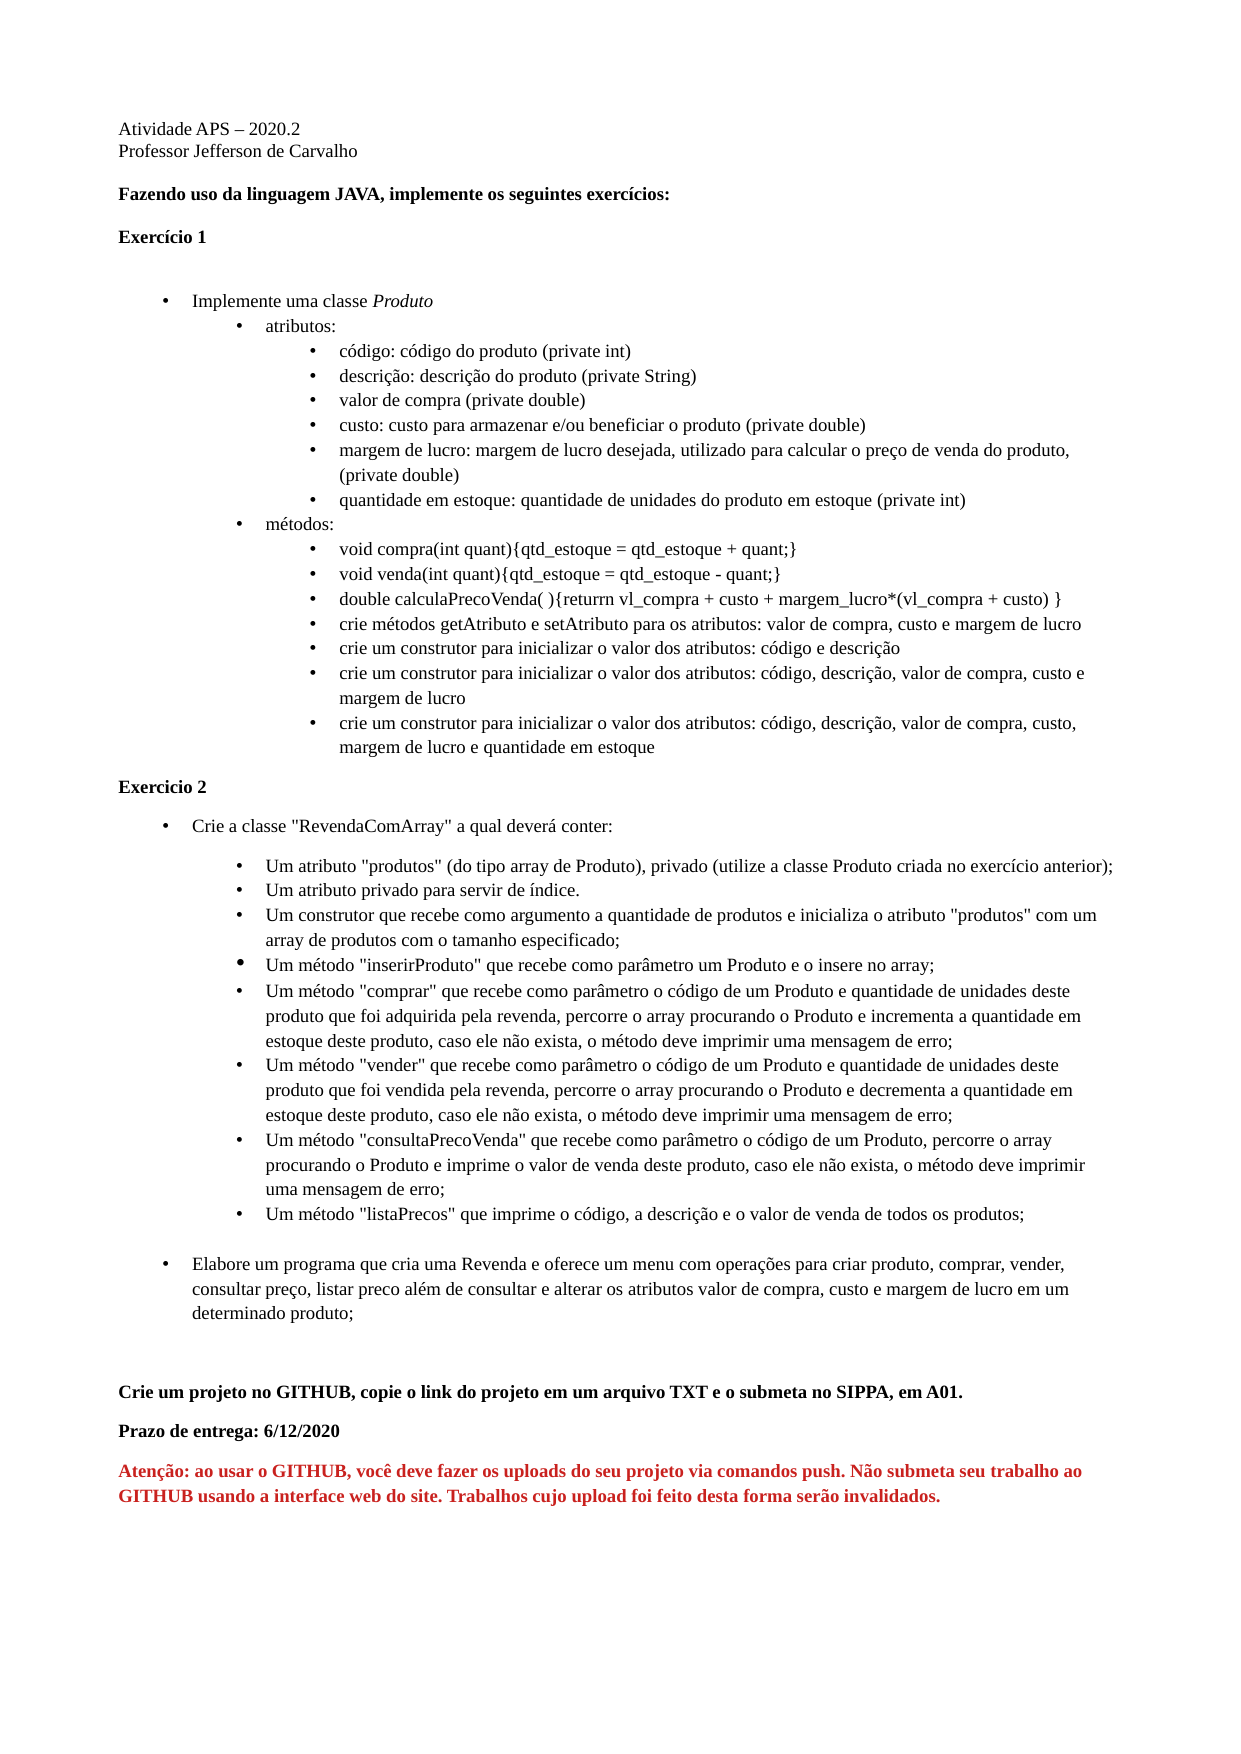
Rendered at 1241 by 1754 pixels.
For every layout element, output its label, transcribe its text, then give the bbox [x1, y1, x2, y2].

text Crie um projeto no GITHUB, copie o link do projeto em um arquivo TXT e o submeta no SIPPA, em A01. [118, 1381, 1122, 1403]
list void venda(int quant){qtd_estoque = qtd_estoque - quant;} [309, 563, 1122, 584]
list Um método "listaPrecos" que imprime o código, a descrição e o valor de venda de todos os produtos; [236, 1203, 1122, 1225]
list valor de compra (private double) [309, 389, 1122, 411]
list margem de lucro: margem de lucro desejada, utilizado para calcular o preço de venda do produto, (private double) [309, 439, 1122, 485]
list quantidade em estoque: quantidade de unidades do produto em estoque (private int) [309, 488, 1122, 510]
list Um construtor que recebe como argumento a quantidade de produtos e inicializa o atributo "produtos" com um array de produtos com o tamanho especificado; [236, 904, 1122, 950]
list crie um construtor para inicializar o valor dos atributos: código, descrição, valor de compra, custo e margem de lucro [309, 662, 1122, 708]
list void compra(int quant){qtd_estoque = qtd_estoque + quant;} [309, 538, 1122, 559]
list Um método "vender" que recebe como parâmetro o código de um Produto e quantidade de unidades deste produto que foi vendida pela revenda, percorre o array procurando o Produto e decrementa a quantidade em estoque deste produto, caso ele não exista, o método deve imprimir uma mensagem de erro; [236, 1054, 1122, 1126]
list Elabore um programa que cria uma Revenda e oferece um menu com operações para criar produto, comprar, vender, consultar preço, listar preco além de consultar e alterar os atributos valor de compra, custo e margem de lucro em um determinado produto; [162, 1253, 1122, 1324]
text Professor Jefferson de Carvalho [118, 140, 1122, 161]
text Atividade APS – 2020.2 [118, 118, 1122, 140]
list crie um construtor para inicializar o valor dos atributos: código, descrição, valor de compra, custo, margem de lucro e quantidade em estoque [309, 712, 1122, 758]
text Fazendo uso da linguagem JAVA, implemente os seguintes exercícios: [118, 183, 1122, 204]
list custo: custo para armazenar e/ou beneficiar o produto (private double) [309, 414, 1122, 436]
list descrição: descrição do produto (private String) [309, 364, 1122, 386]
text Exercício 1 [118, 226, 1122, 272]
list Um atributo "produtos" (do tipo array de Produto), privado (utilize a classe Produto criada no exercício anterior); [236, 854, 1122, 876]
list métodos: [236, 513, 1122, 535]
list double calculaPrecoVenda( ){returrn vl_compra + custo + margem_lucro*(vl_compra + custo) } [309, 588, 1122, 609]
list Um atributo privado para servir de índice. [236, 879, 1122, 901]
list Crie a classe "RevendaComArray" a qual deverá conter: [162, 815, 1122, 837]
list código: código do produto (private int) [309, 340, 1122, 361]
list atributos: [236, 315, 1122, 336]
text Atenção: ao usar o GITHUB, você deve fazer os uploads do seu projeto via comandos push. Não submeta seu trabalho ao GITHUB usando a interface web do site. Trabalhos cujo upload foi feito desta forma serão invalidados. [118, 1460, 1122, 1506]
list crie um construtor para inicializar o valor dos atributos: código e descrição [309, 637, 1122, 659]
list Um método "inserirProduto" que recebe como parâmetro um Produto e o insere no array; [236, 954, 1122, 977]
text Prazo de entrega: 6/12/2020 [118, 1420, 1122, 1442]
list Implemente uma classe Produto [162, 290, 1122, 312]
text Exercicio 2 [118, 776, 1122, 797]
list crie métodos getAtributo e setAtributo para os atributos: valor de compra, custo e margem de lucro [309, 612, 1122, 634]
list Um método "consultaPrecoVenda" que recebe como parâmetro o código de um Produto, percorre o array procurando o Produto e imprime o valor de venda deste produto, caso ele não exista, o método deve imprimir uma mensagem de erro; [236, 1129, 1122, 1200]
list Um método "comprar" que recebe como parâmetro o código de um Produto e quantidade de unidades deste produto que foi adquirida pela revenda, percorre o array procurando o Produto e incrementa a quantidade em estoque deste produto, caso ele não exista, o método deve imprimir uma mensagem de erro; [236, 980, 1122, 1051]
